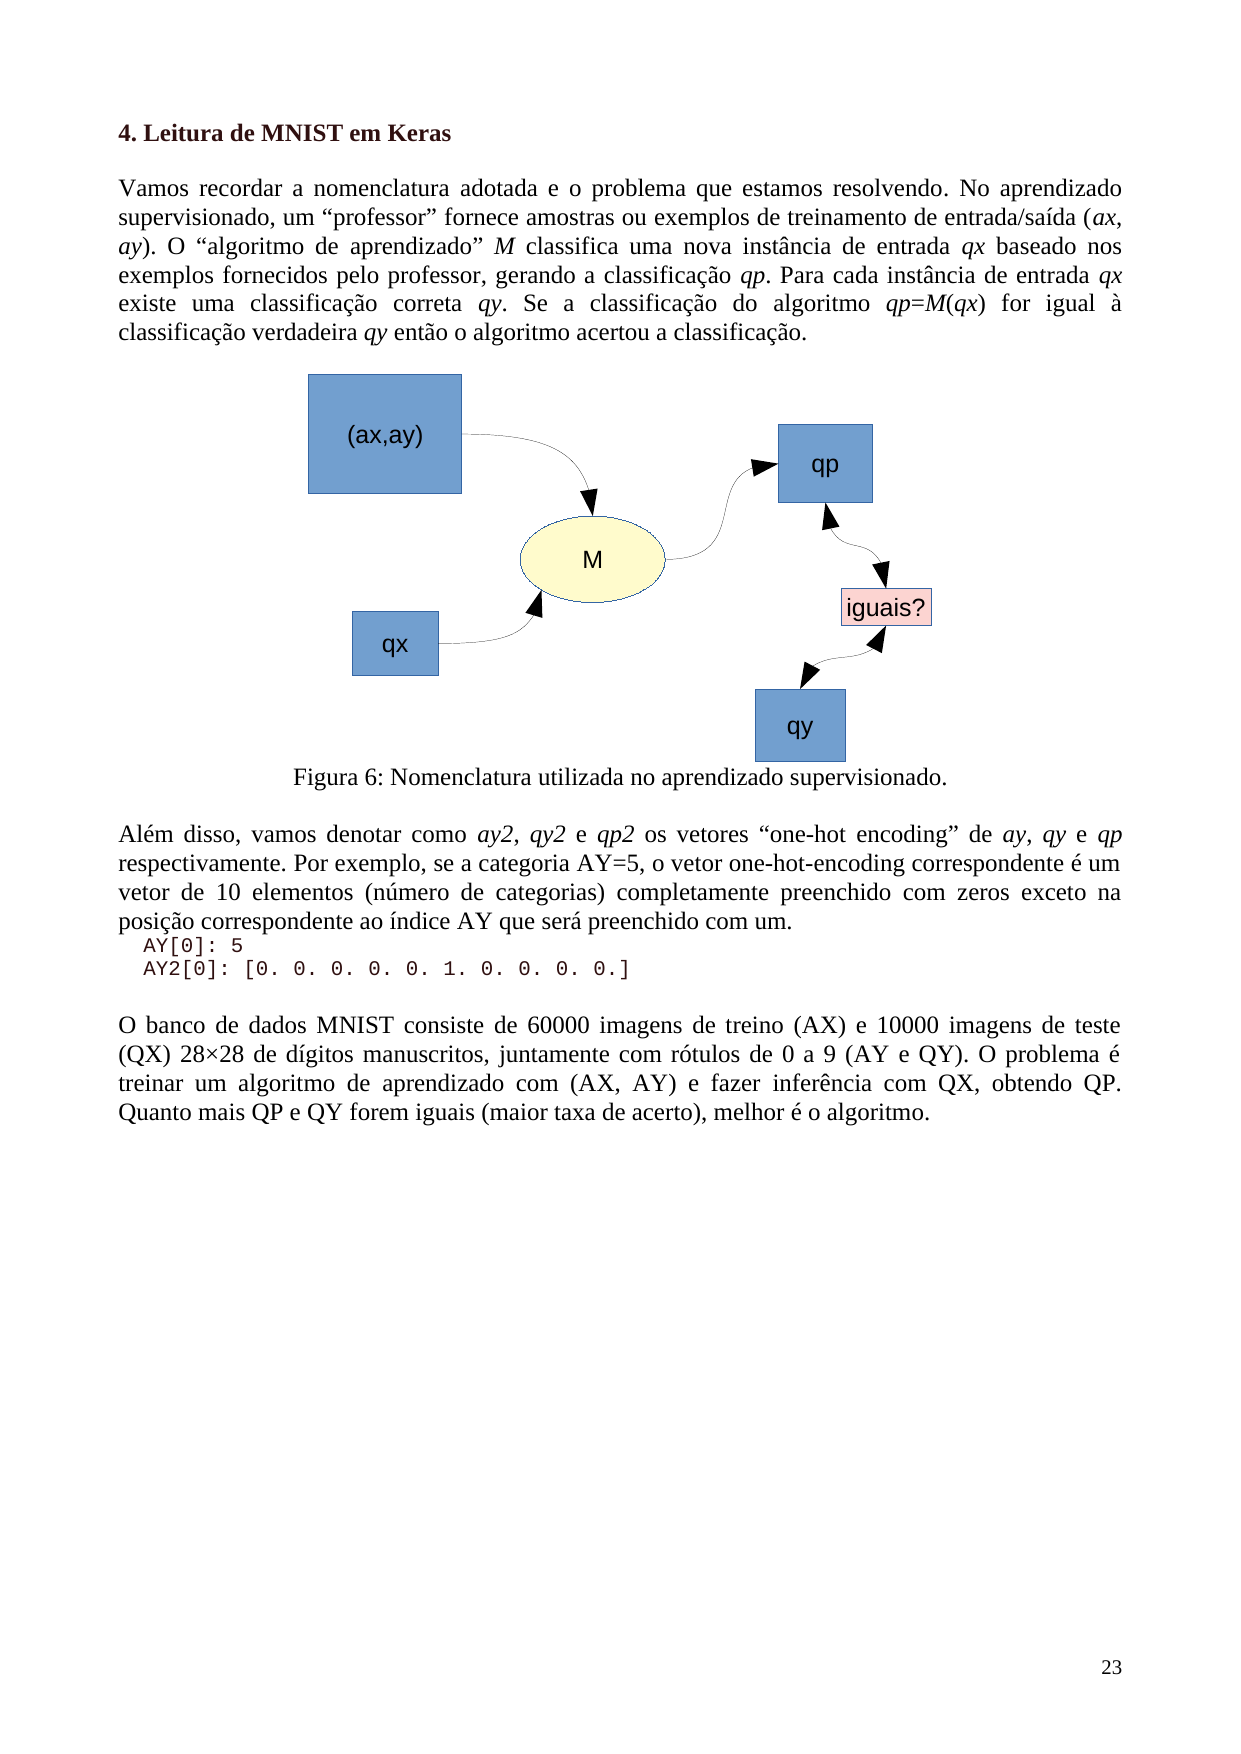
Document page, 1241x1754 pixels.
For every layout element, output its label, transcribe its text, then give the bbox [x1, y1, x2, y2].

text Vamos recordar a nomenclatura adotada e o problema que estamos resolvendo. No aprendizado supervisionado, um “professor” fornece amostras ou exemplos de treinamento de entrada/saída (ax, ay). O “algoritmo de aprendizado” M classifica uma nova instância de entrada qx baseado nos exemplos fornecidos pelo professor, gerando a classificação qp. Para cada instância de entrada qx existe uma classificação correta qy. Se a classificação do algoritmo qp=M(qx) for igual à classificação verdadeira qy então o algoritmo acertou a classificação. [118, 173, 1122, 346]
text O banco de dados MNIST consiste de 60000 imagens de treino (AX) e 10000 imagens de teste (QX) 28×28 de dígitos manuscritos, juntamente com rótulos de 0 a 9 (AY e QY). O problema é treinar um algoritmo de aprendizado com (AX, AY) e fazer inferência com QX, obtendo QP. Quanto mais QP e QY forem iguais (maior taxa de acerto), melhor é o algoritmo. [118, 1011, 1122, 1126]
text AY[0]: 5 [118, 934, 1122, 958]
text Figura 6: Nomenclatura utilizada no aprendizado supervisionado. [118, 762, 1122, 791]
text Além disso, vamos denotar como ay2, qy2 e qp2 os vetores “one-hot encoding” de ay, qy e qp respectivamente. Por exemplo, se a categoria AY=5, o vetor one-hot-encoding correspondente é um vetor de 10 elementos (número de categorias) completamente preenchido com zeros exceto na posição correspondente ao índice AY que será preenchido com um. [118, 819, 1122, 934]
text 4. Leitura de MNIST em Keras [118, 118, 1122, 147]
text AY2[0]: [0. 0. 0. 0. 0. 1. 0. 0. 0. 0.] [118, 958, 1122, 982]
